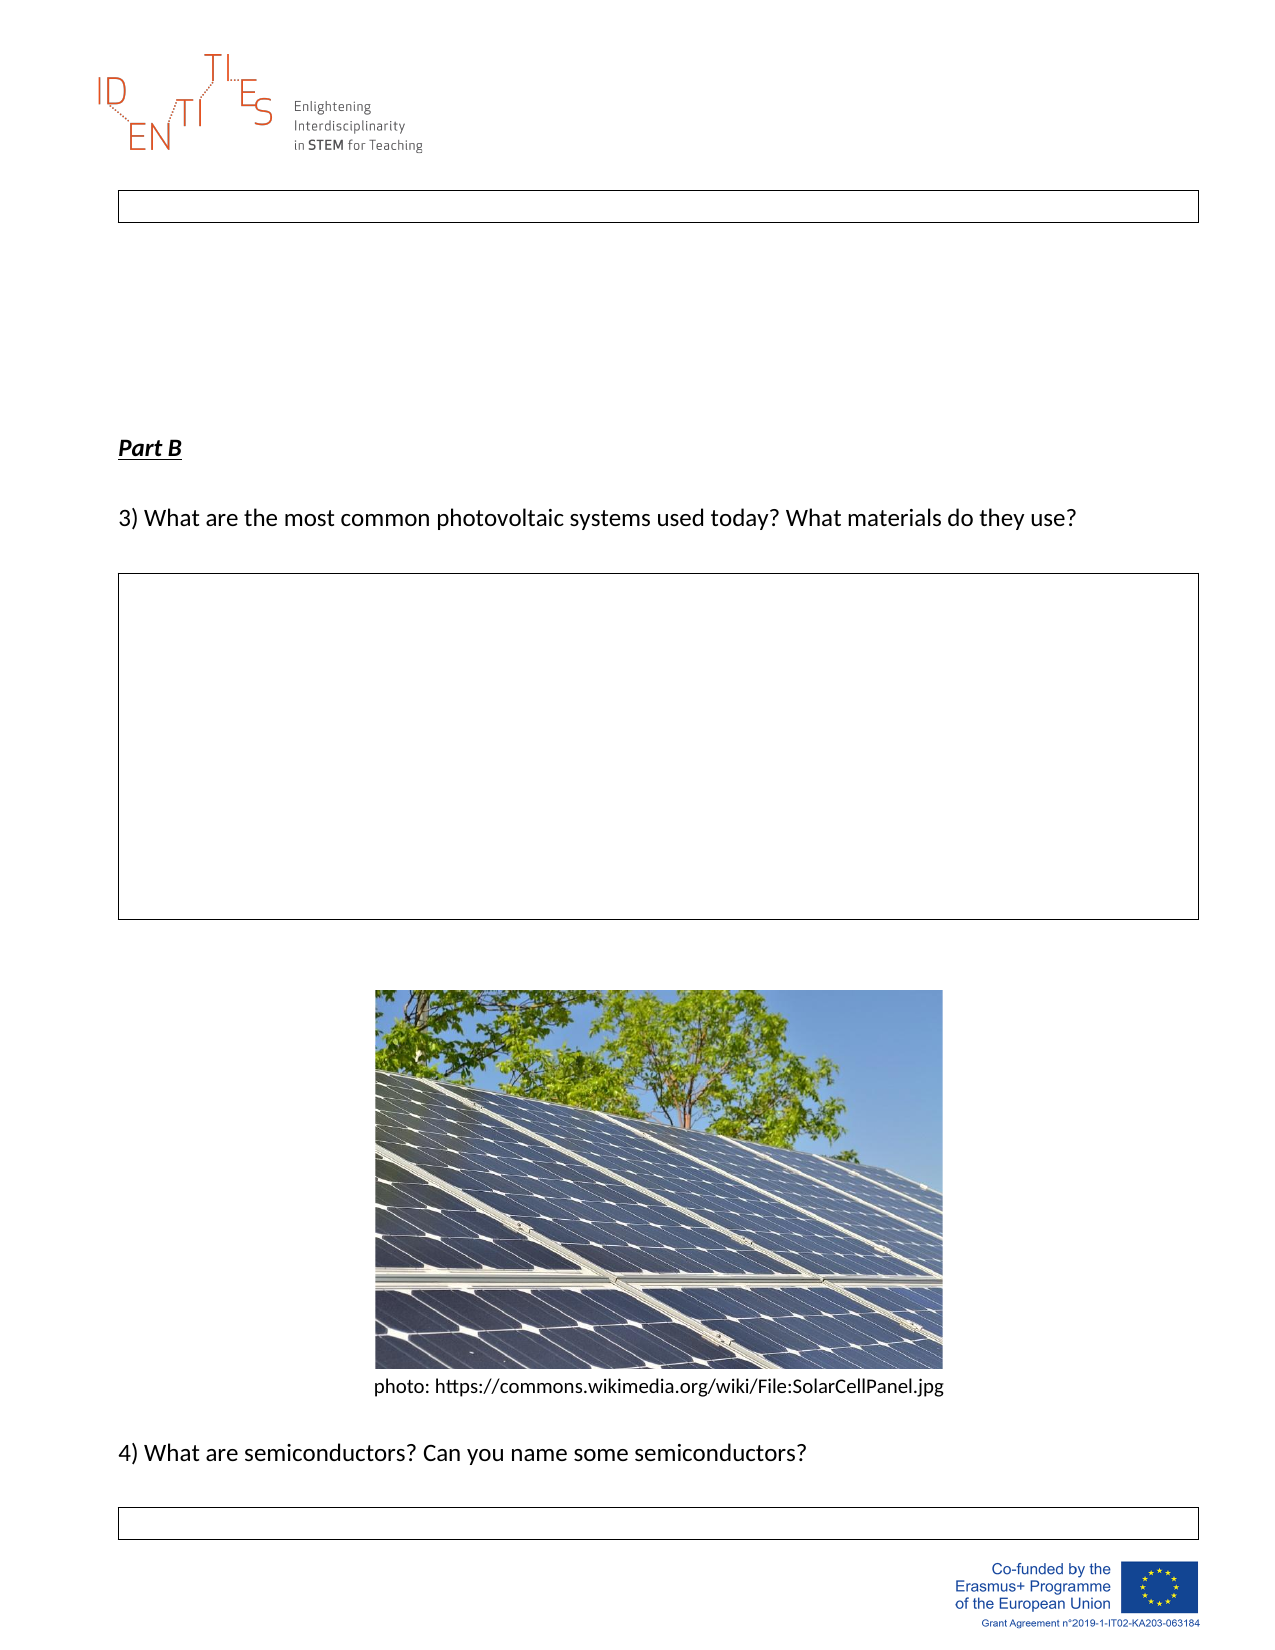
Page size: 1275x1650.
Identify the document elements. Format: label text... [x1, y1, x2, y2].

table_header [119, 1508, 1198, 1539]
text 4) What are semiconductors? Can you name some semiconductors? [118, 1437, 1200, 1468]
text Part B [118, 433, 1200, 463]
table_header [119, 191, 1198, 222]
picture [950, 1558, 1200, 1632]
text photo: https://commons.wikimedia.org/wiki/File:SolarCellPanel.jpg [118, 1373, 1200, 1398]
table_header [119, 574, 1198, 919]
text 3) What are the most common photovoltaic systems used today? What materials do they use? [118, 503, 1200, 533]
picture [98, 51, 423, 156]
picture [375, 990, 943, 1369]
